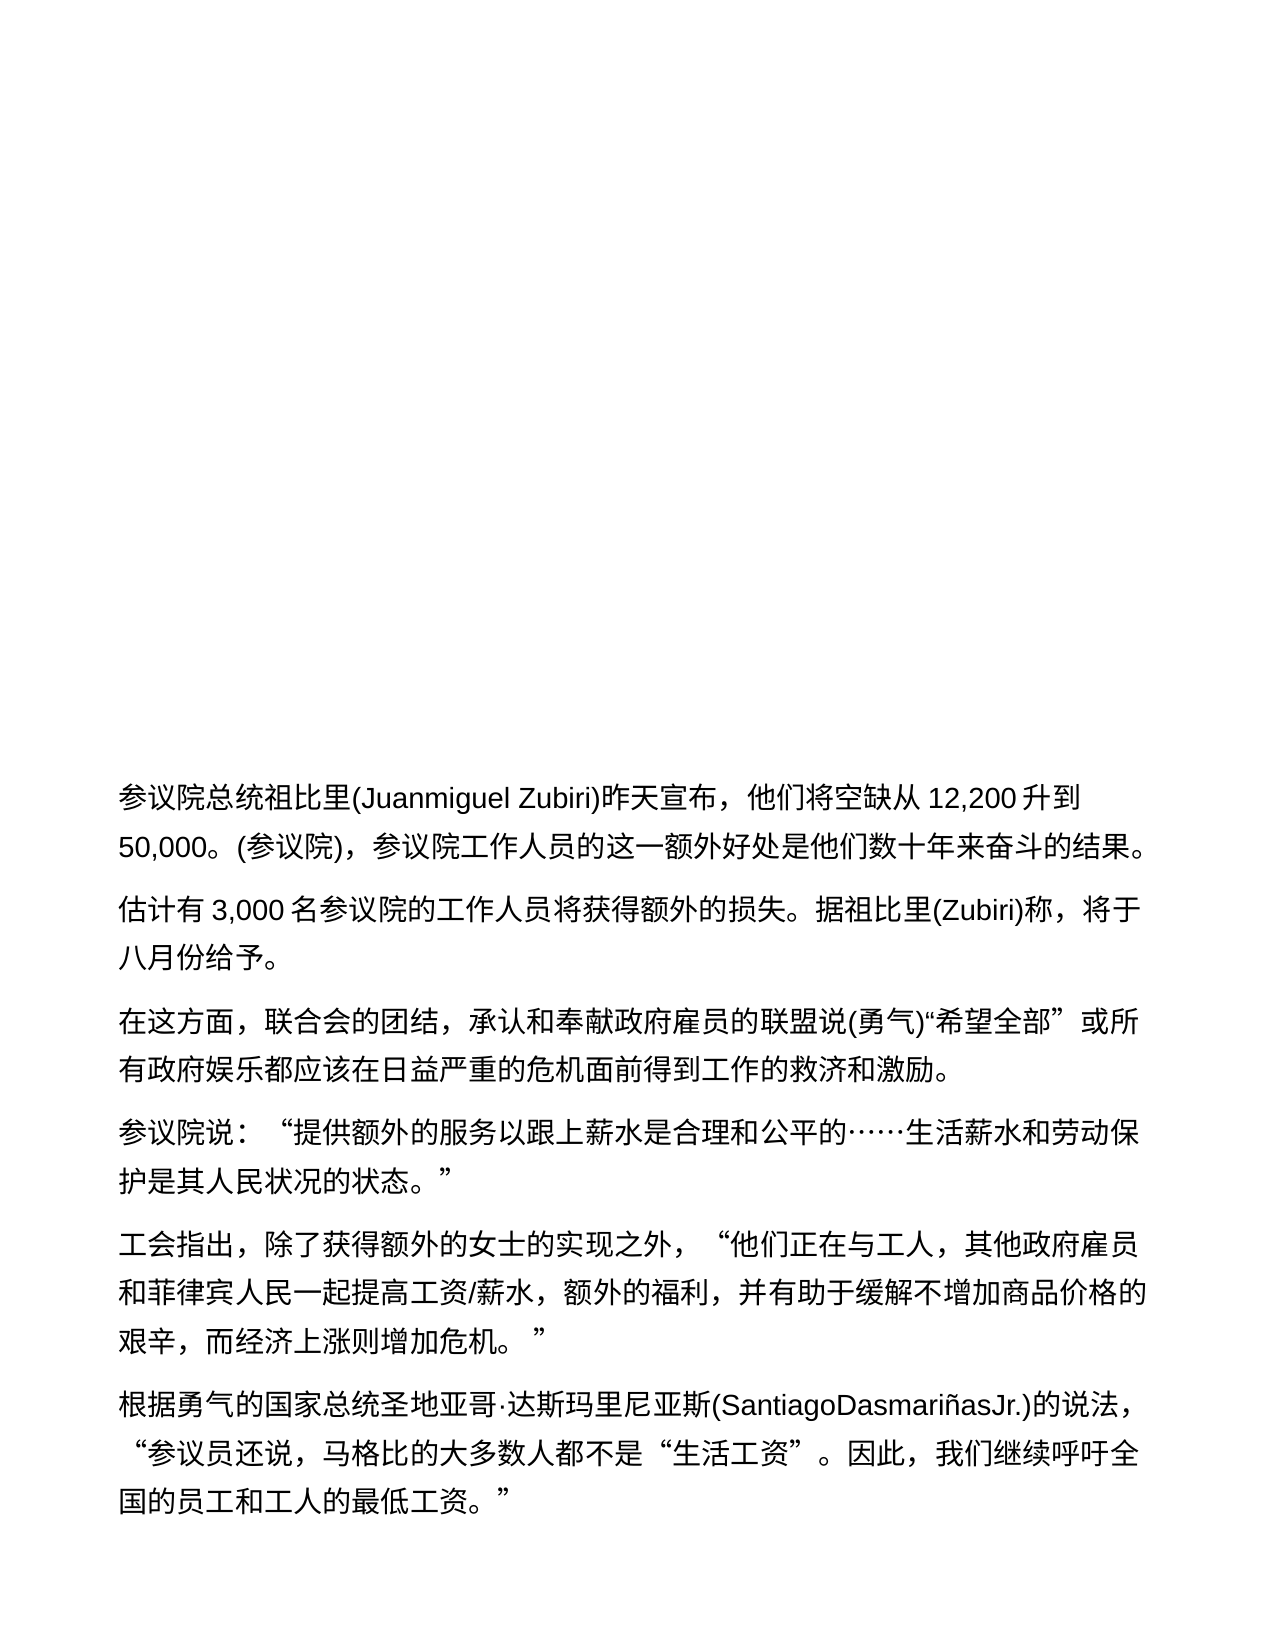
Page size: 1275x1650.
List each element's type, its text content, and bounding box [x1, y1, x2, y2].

text 根据勇气的国家总统圣地亚哥·达斯玛里尼亚斯(SantiagoDasmariñasJr.)的说法，“参议员还说，马格比的大多数人都不是“生活工资”。因此，我们继续呼吁全国的员工和工人的最低工资。” [118, 1382, 1157, 1521]
text 估计有3,000名参议院的工作人员将获得额外的损失。据祖比里(Zubiri)称，将于八月份给予。 [118, 887, 1157, 977]
text 在这方面，联合会的团结，承认和奉献政府雇员的联盟说(勇气)“希望全部”或所有政府娱乐都应该在日益严重的危机面前得到工作的救济和激励。 [118, 998, 1157, 1089]
text 工会指出，除了获得额外的女士的实现之外，“他们正在与工人，其他政府雇员和菲律宾人民一起提高工资/薪水，额外的福利，并有助于缓解不增加商品价格的艰辛，而经济上涨则增加危机。 ” [118, 1222, 1157, 1361]
text 参议院说：“提供额外的服务以跟上薪水是合理和公平的……生活薪水和劳动保护是其人民状况的状态。” [118, 1110, 1157, 1201]
text 参议院总统祖比里(Juanmiguel Zubiri)昨天宣布，他们将空缺从12,200升到50,000。(参议院)，参议院工作人员的这一额外好处是他们数十年来奋斗的结果。 [118, 118, 1157, 866]
